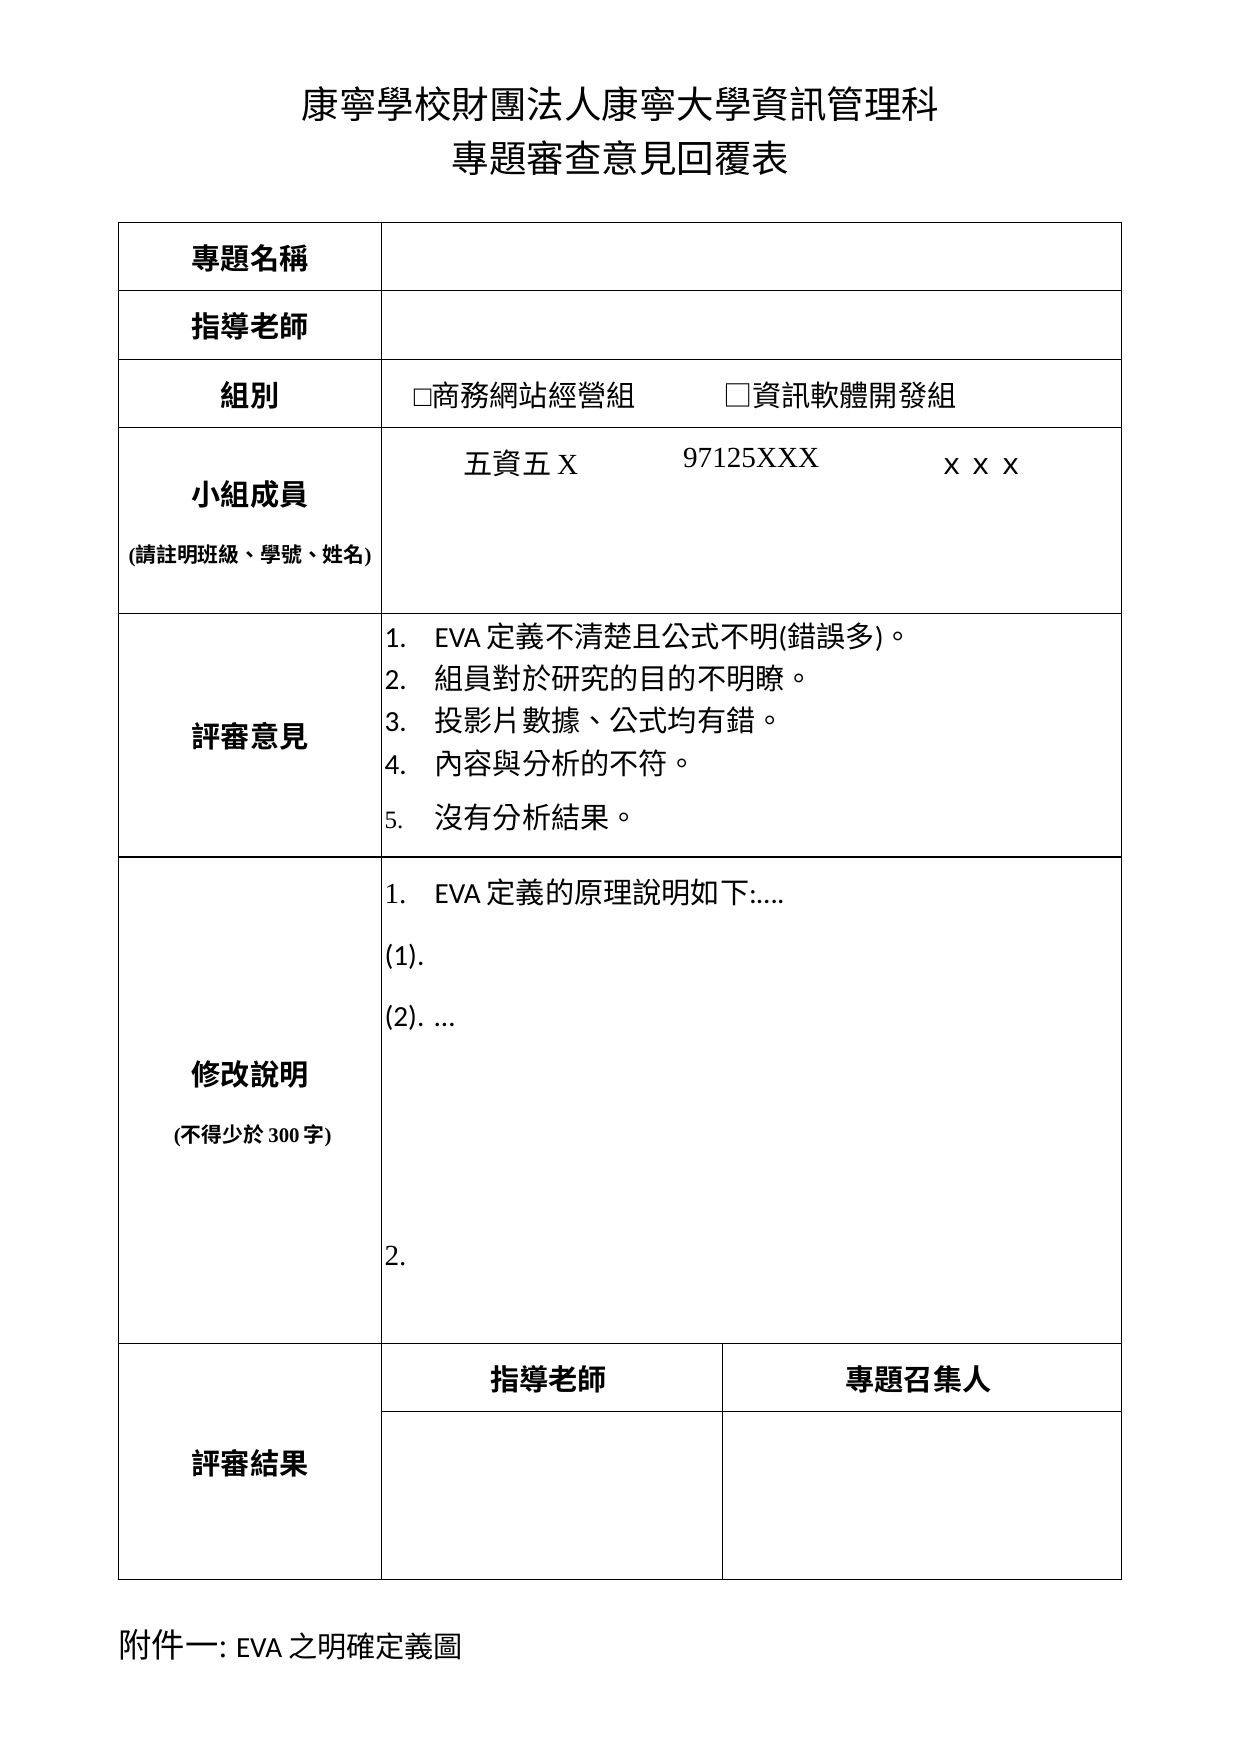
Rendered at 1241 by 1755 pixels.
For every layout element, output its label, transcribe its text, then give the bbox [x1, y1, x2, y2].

table_cell 修改說明 (不得少於300字) [119, 858, 381, 1343]
table_cell EVA定義的原理說明如下:…. … 2. [382, 858, 1121, 1343]
text 專題審查意見回覆表 [118, 129, 1122, 183]
table_cell □商務網站經營組 □資訊軟體開發組 [382, 360, 1121, 427]
table_header [382, 223, 1121, 290]
table_cell [406, 554, 636, 612]
table_cell [866, 554, 1096, 612]
table_header 五資五X [406, 428, 636, 495]
table_cell 組別 [119, 360, 381, 427]
table_cell EVA定義不清楚且公式不明(錯誤多)。 組員對於研究的目的不明瞭。 投影片數據、公式均有錯。 內容與分析的不符。 沒有分析結果。 [382, 614, 1121, 856]
table_cell [636, 495, 866, 554]
table_cell [382, 1412, 722, 1579]
table_cell [406, 495, 636, 554]
table_cell [636, 554, 866, 612]
text 附件一: EVA之明確定義圖 [118, 1618, 1122, 1667]
table_cell 評審結果 [119, 1344, 381, 1579]
table_cell 專題召集人 [723, 1344, 1121, 1411]
table_cell [382, 428, 406, 612]
table_header 專題名稱 [119, 223, 381, 290]
table_cell 指導老師 [382, 1344, 722, 1411]
text 康寧學校財團法人康寧大學資訊管理科 [118, 75, 1122, 129]
table_cell 指導老師 [119, 291, 381, 358]
table_cell [382, 291, 1121, 358]
table_header ｘｘｘ [866, 428, 1096, 495]
table_cell 小組成員 (請註明班級、學號、姓名) [119, 428, 381, 612]
table_cell [723, 1412, 1121, 1579]
table_cell [1096, 428, 1121, 612]
table_header 97125XXX [636, 428, 866, 495]
table_cell 評審意見 [119, 614, 381, 856]
table_cell [866, 495, 1096, 554]
